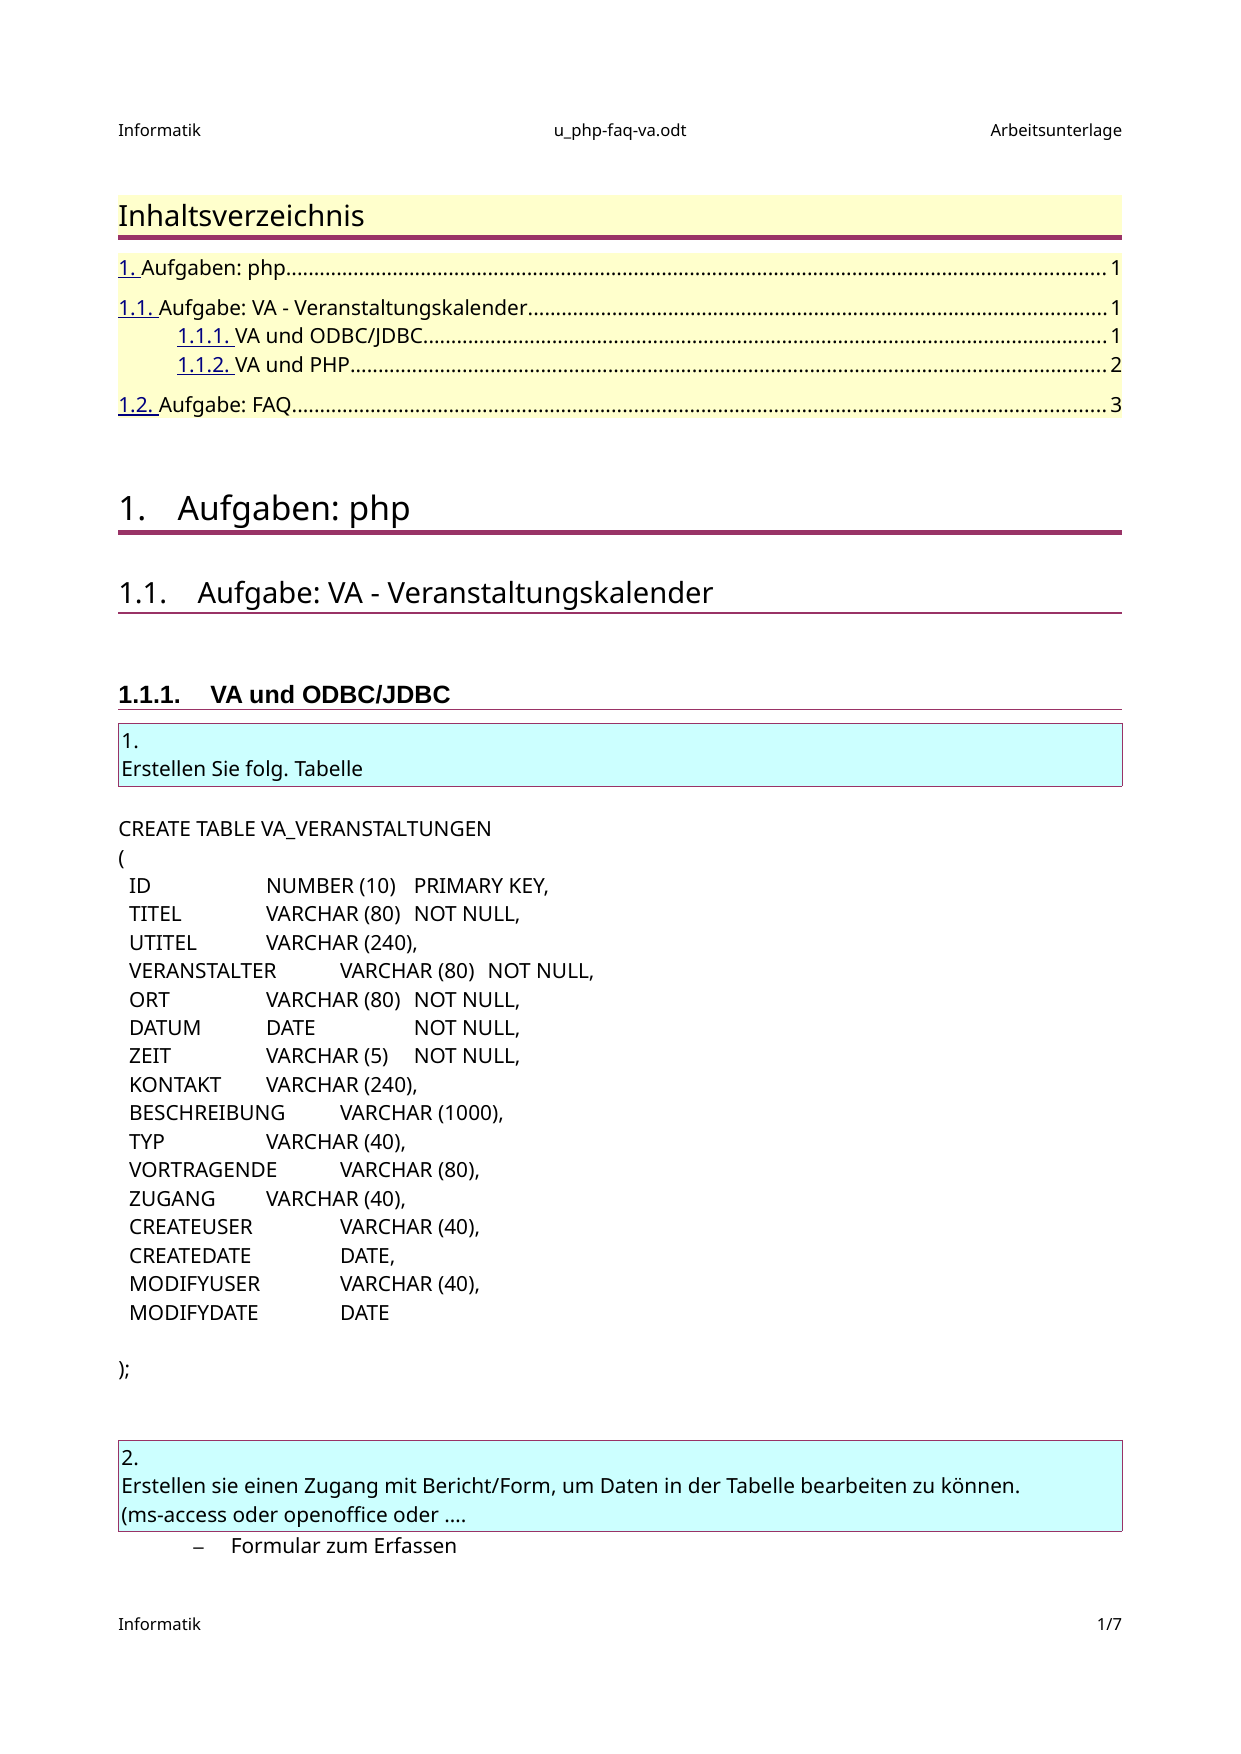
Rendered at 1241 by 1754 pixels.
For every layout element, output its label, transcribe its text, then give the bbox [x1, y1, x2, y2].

text ZUGANG VARCHAR (40), [118, 1184, 1122, 1212]
text 1. Aufgaben: php 1 [118, 253, 1122, 281]
text 1.1. Aufgabe: VA - Veranstaltungskalender 1 [118, 293, 1122, 321]
text CREATE TABLE VA_VERANSTALTUNGEN [118, 814, 1122, 843]
subtitle Inhaltsverzeichnis [118, 195, 1122, 235]
text 1.2. Aufgabe: FAQ 3 [118, 390, 1122, 418]
text TYP VARCHAR (40), [118, 1127, 1122, 1155]
text 1.1.2. VA und PHP 2 [177, 350, 1122, 378]
text ORT VARCHAR (80) NOT NULL, [118, 985, 1122, 1013]
text 1. Erstellen Sie folg. Tabelle [119, 724, 1122, 786]
text ); [118, 1354, 1122, 1383]
text CREATEUSER VARCHAR (40), [118, 1212, 1122, 1241]
text 1.1.1. VA und ODBC/JDBC 1 [177, 321, 1122, 350]
subtitle Aufgaben: php [118, 484, 1122, 530]
list Formular zum Erfassen [193, 1532, 1122, 1559]
subtitle Aufgabe: VA - Veranstaltungskalender [118, 573, 1122, 612]
subtitle VA und ODBC/JDBC [118, 681, 1122, 709]
text 2. Erstellen sie einen Zugang mit Bericht/Form, um Daten in der Tabelle bearbeiten zu können. (ms-access oder openoffice oder …. [119, 1441, 1122, 1531]
text ( [118, 843, 1122, 871]
text BESCHREIBUNG VARCHAR (1000), [118, 1098, 1122, 1127]
text ZEIT VARCHAR (5) NOT NULL, [118, 1042, 1122, 1070]
text CREATEDATE DATE, [118, 1241, 1122, 1269]
text ID NUMBER (10) PRIMARY KEY, [118, 871, 1122, 899]
text UTITEL VARCHAR (240), [118, 928, 1122, 956]
text DATUM DATE NOT NULL, [118, 1013, 1122, 1042]
text VERANSTALTER VARCHAR (80) NOT NULL, [118, 956, 1122, 985]
text TITEL VARCHAR (80) NOT NULL, [118, 899, 1122, 928]
text MODIFYDATE DATE [118, 1298, 1122, 1326]
text KONTAKT VARCHAR (240), [118, 1070, 1122, 1098]
text MODIFYUSER VARCHAR (40), [118, 1269, 1122, 1298]
text VORTRAGENDE VARCHAR (80), [118, 1155, 1122, 1184]
